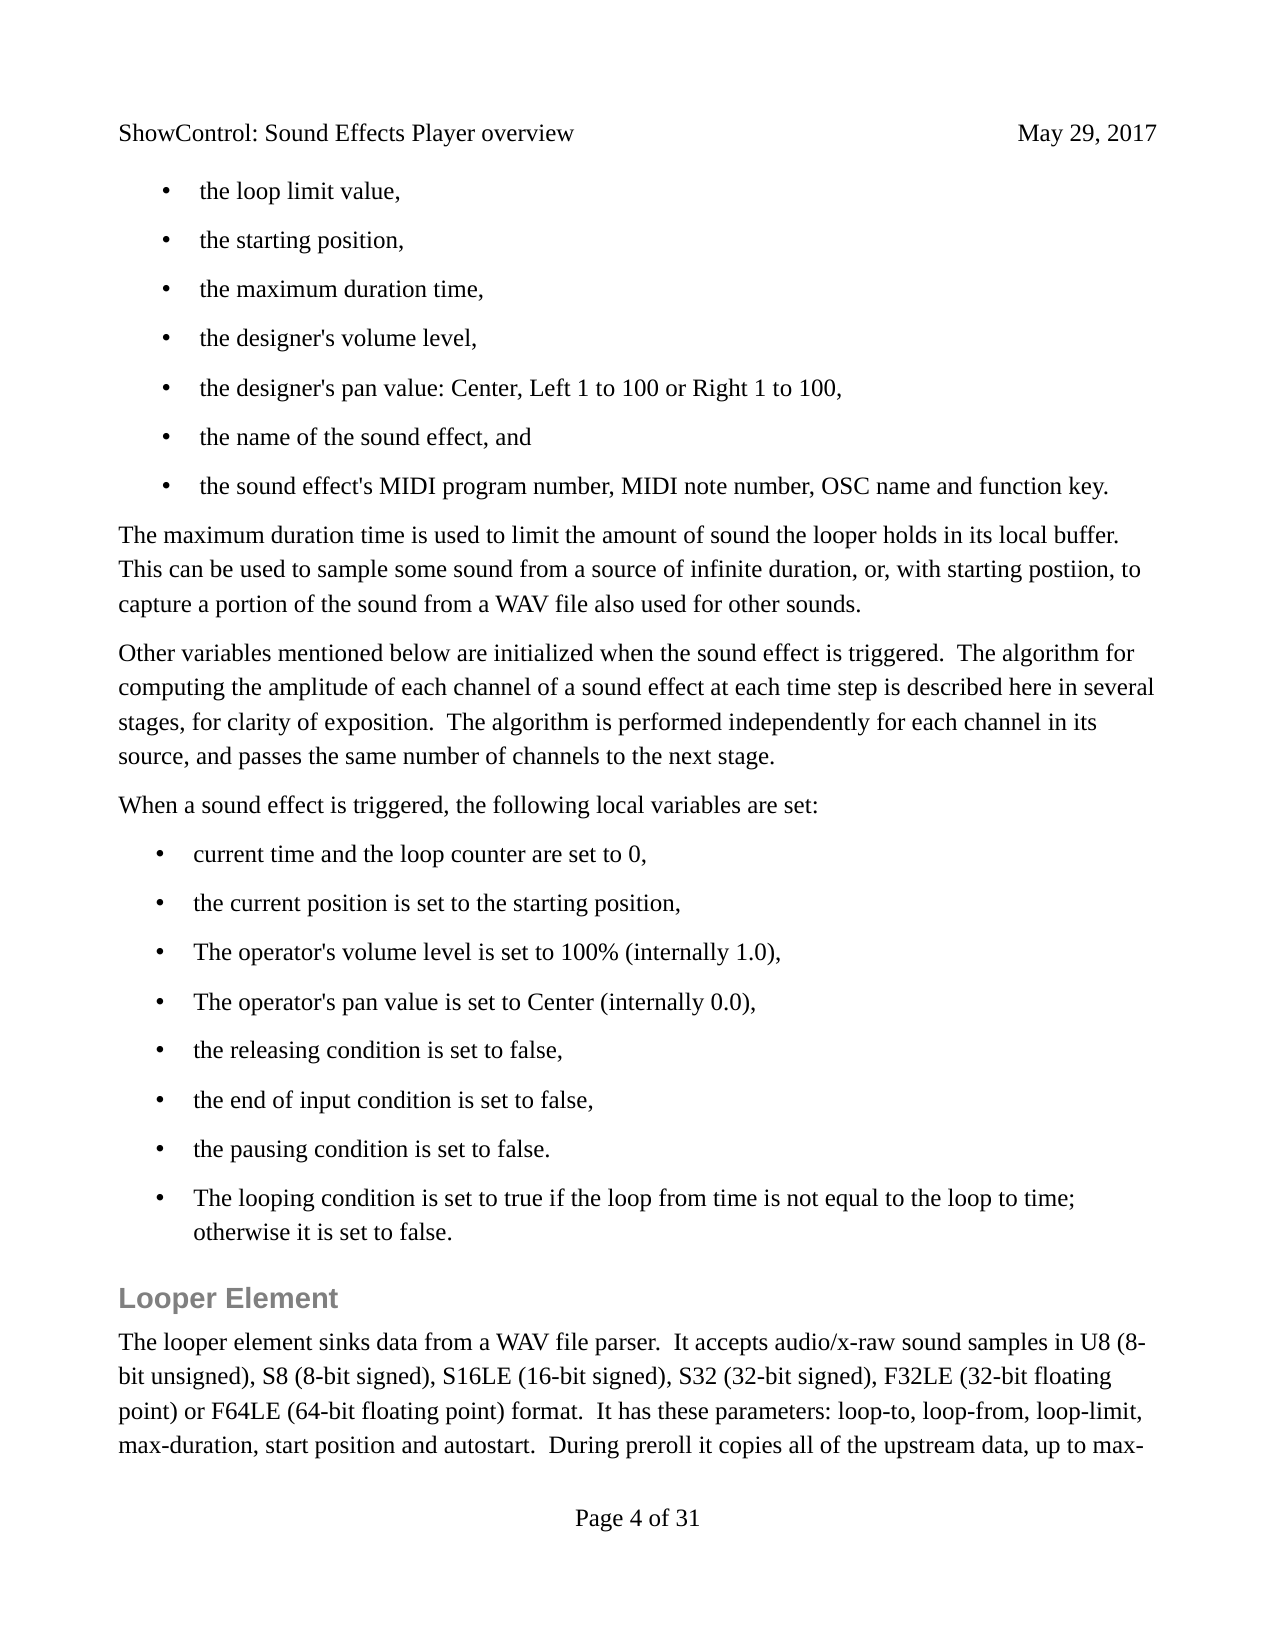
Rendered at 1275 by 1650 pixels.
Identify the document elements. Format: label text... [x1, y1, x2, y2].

list the designer's volume level, [162, 323, 1157, 352]
text Other variables mentioned below are initialized when the sound effect is triggered. The algorithm for computing the amplitude of each channel of a sound effect at each time step is described here in several stages, for clarity of exposition. The algorithm is performed independently for each channel in its source, and passes the same number of channels to the next stage. [118, 638, 1157, 770]
list The looping condition is set to true if the loop from time is not equal to the loop to time; otherwise it is set to false. [156, 1183, 1157, 1246]
list the starting position, [162, 225, 1157, 254]
list The operator's volume level is set to 100% (internally 1.0), [156, 937, 1157, 966]
list the pausing condition is set to false. [156, 1134, 1157, 1162]
list The operator's pan value is set to Center (internally 0.0), [156, 987, 1157, 1015]
list the end of input condition is set to false, [156, 1085, 1157, 1113]
list the loop limit value, [162, 176, 1157, 205]
list the maximum duration time, [162, 274, 1157, 303]
list the releasing condition is set to false, [156, 1036, 1157, 1064]
text The maximum duration time is used to limit the amount of sound the looper holds in its local buffer. This can be used to sample some sound from a source of infinite duration, or, with starting postiion, to capture a portion of the sound from a WAV file also used for other sounds. [118, 520, 1157, 617]
list current time and the loop counter are set to 0, [156, 839, 1157, 868]
text The looper element sinks data from a WAV file parser. It accepts audio/x-raw sound samples in U8 (8-bit unsigned), S8 (8-bit signed), S16LE (16-bit signed), S32 (32-bit signed), F32LE (32-bit floating point) or F64LE (64-bit floating point) format. It has these parameters: loop-to, loop-from, loop-limit, max-duration, start position and autostart. During preroll it copies all of the upstream data, up to max- [118, 1327, 1157, 1459]
list the current position is set to the starting position, [156, 888, 1157, 917]
list the designer's pan value: Center, Left 1 to 100 or Right 1 to 100, [162, 373, 1157, 401]
list the sound effect's MIDI program number, MIDI note number, OSC name and function key. [162, 471, 1157, 499]
text When a sound effect is triggered, the following local variables are set: [118, 790, 1157, 819]
subtitle Looper Element [118, 1281, 1157, 1314]
list the name of the sound effect, and [162, 422, 1157, 450]
